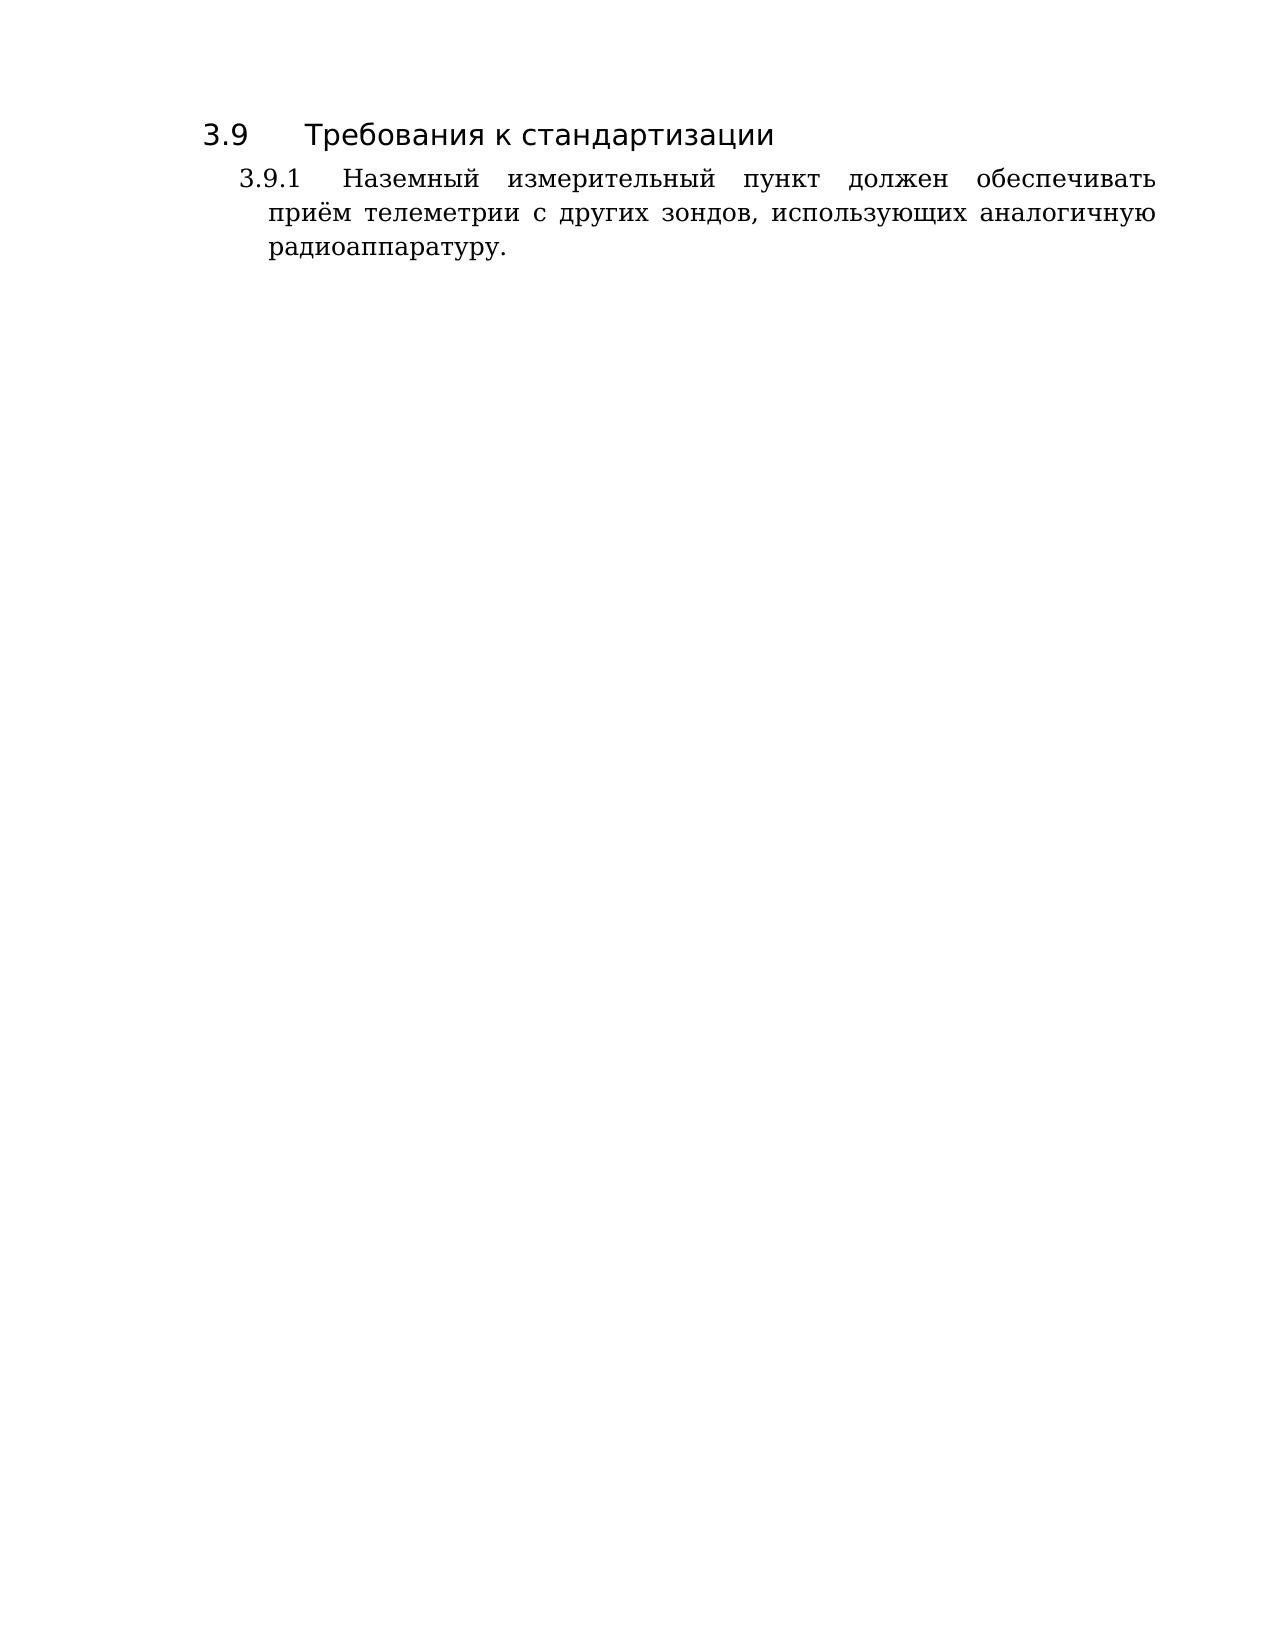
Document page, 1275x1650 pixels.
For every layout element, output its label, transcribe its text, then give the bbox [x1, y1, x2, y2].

list Наземный измерительный пункт должен обеспечивать приём телеметрии с других зондов, использующих аналогичную радиоаппаратуру. [231, 164, 1157, 261]
subtitle Требования к стандартизации [193, 118, 1157, 152]
